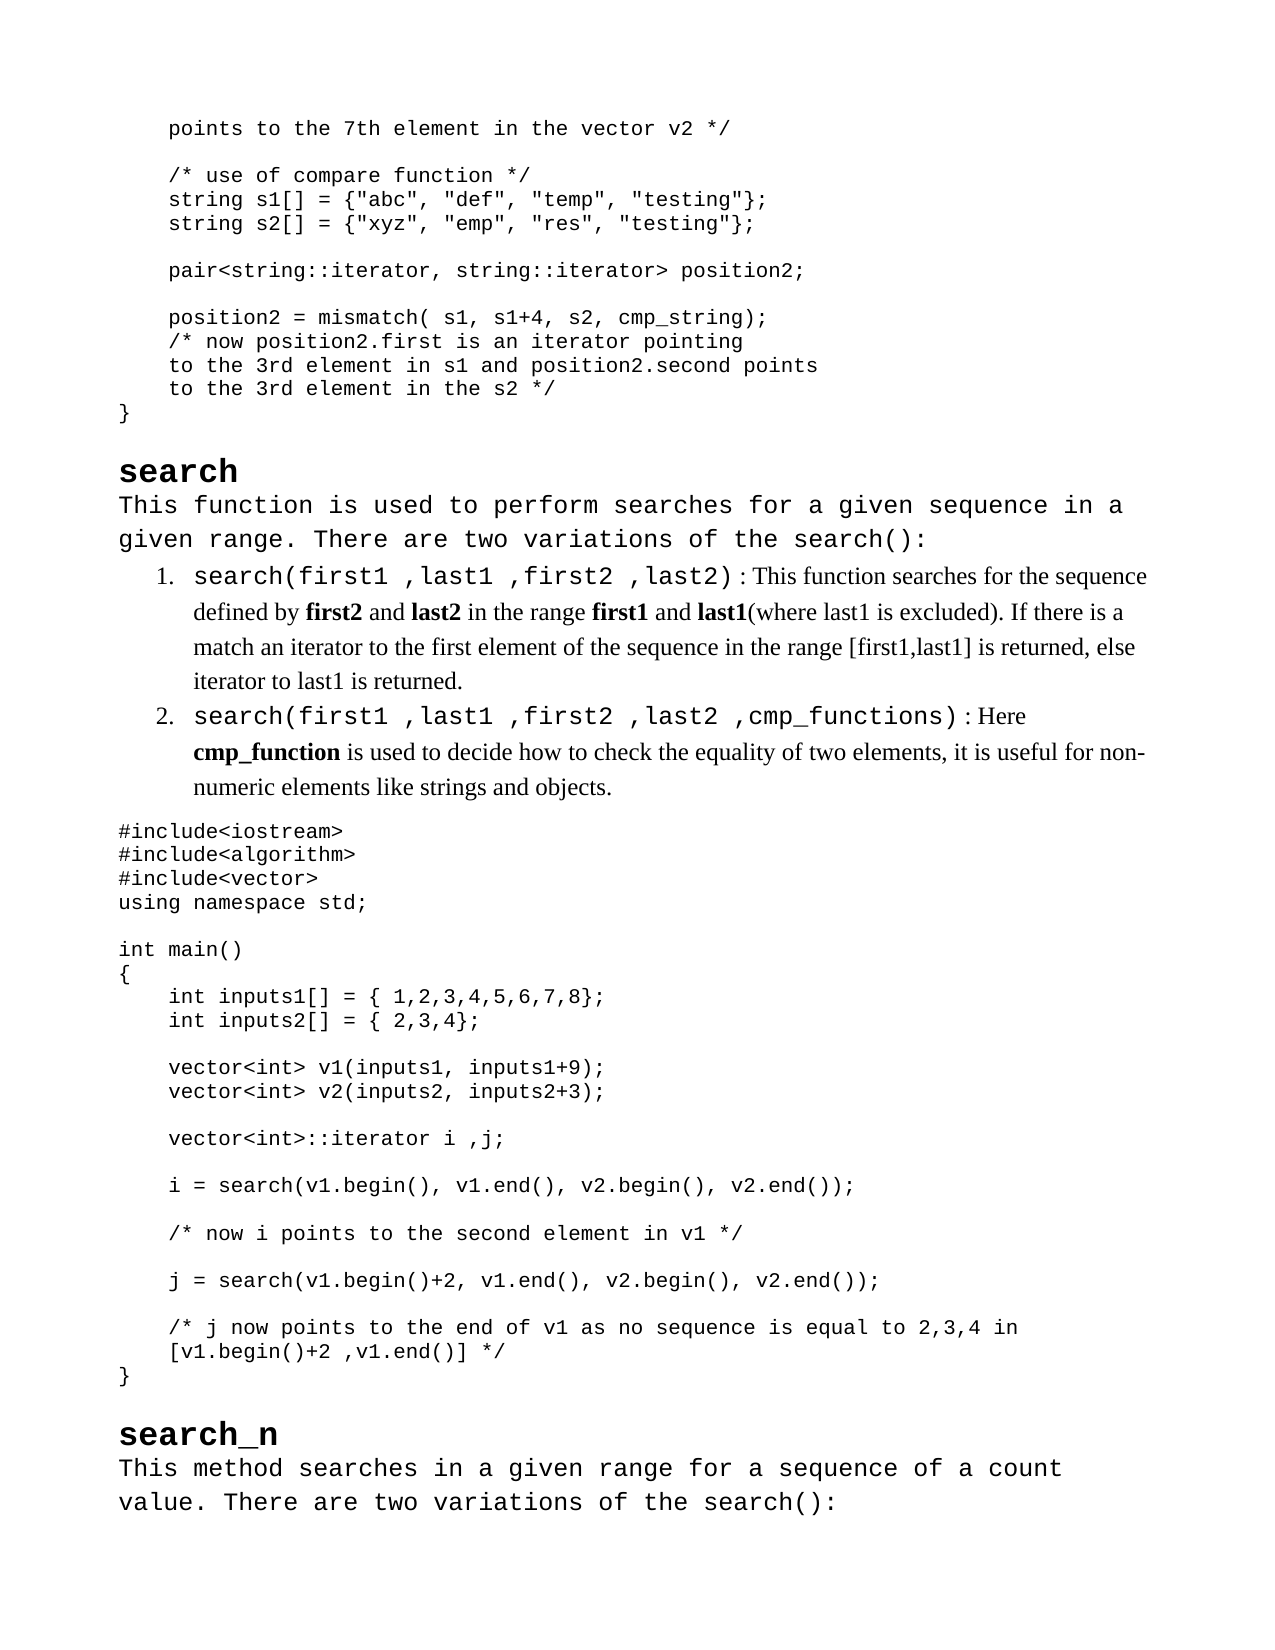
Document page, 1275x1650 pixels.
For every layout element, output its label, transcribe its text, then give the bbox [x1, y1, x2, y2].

text /* use of compare function */ [118, 165, 1157, 189]
text int main() [118, 939, 1157, 963]
text points to the 7th element in the vector v2 */ [118, 118, 1157, 142]
text { [118, 963, 1157, 986]
text vector<int> v2(inputs2, inputs2+3); [118, 1081, 1157, 1104]
text } [118, 1365, 1157, 1388]
text to the 3rd element in the s2 */ [118, 378, 1157, 402]
text string s1[] = {"abc", "def", "temp", "testing"}; [118, 189, 1157, 213]
list search(first1 ,last1 ,first2 ,last2) : This function searches for the sequence defined by first2 and last2 in the range first1 and last1(where last1 is excluded). If there is a match an iterator to the first element of the sequence in the range [first1,last1] is returned, else iterator to last1 is returned. [156, 561, 1157, 695]
text [v1.begin()+2 ,v1.end()] */ [118, 1341, 1157, 1365]
text string s2[] = {"xyz", "emp", "res", "testing"}; [118, 213, 1157, 236]
text search_n [118, 1418, 1157, 1456]
text #include<iostream> [118, 821, 1157, 844]
text i = search(v1.begin(), v1.end(), v2.begin(), v2.end()); [118, 1176, 1157, 1199]
text search [118, 455, 1157, 493]
text #include<vector> [118, 868, 1157, 892]
text vector<int>::iterator i ,j; [118, 1128, 1157, 1152]
text to the 3rd element in s1 and position2.second points [118, 354, 1157, 378]
text vector<int> v1(inputs1, inputs1+9); [118, 1057, 1157, 1081]
text #include<algorithm> [118, 844, 1157, 868]
text int inputs1[] = { 1,2,3,4,5,6,7,8}; [118, 986, 1157, 1010]
text /* j now points to the end of v1 as no sequence is equal to 2,3,4 in [118, 1317, 1157, 1341]
text j = search(v1.begin()+2, v1.end(), v2.begin(), v2.end()); [118, 1270, 1157, 1294]
text This method searches in a given range for a sequence of a count value. There are two variations of the search(): [118, 1456, 1157, 1518]
text } [118, 402, 1157, 426]
text /* now i points to the second element in v1 */ [118, 1223, 1157, 1246]
text This function is used to perform searches for a given sequence in a given range. There are two variations of the search(): [118, 493, 1157, 555]
text /* now position2.first is an iterator pointing [118, 331, 1157, 354]
text int inputs2[] = { 2,3,4}; [118, 1010, 1157, 1034]
text position2 = mismatch( s1, s1+4, s2, cmp_string); [118, 307, 1157, 331]
list search(first1 ,last1 ,first2 ,last2 ,cmp_functions) : Here cmp_function is used to decide how to check the equality of two elements, it is useful for non-numeric elements like strings and objects. [156, 701, 1157, 801]
text using namespace std; [118, 892, 1157, 915]
text pair<string::iterator, string::iterator> position2; [118, 260, 1157, 284]
